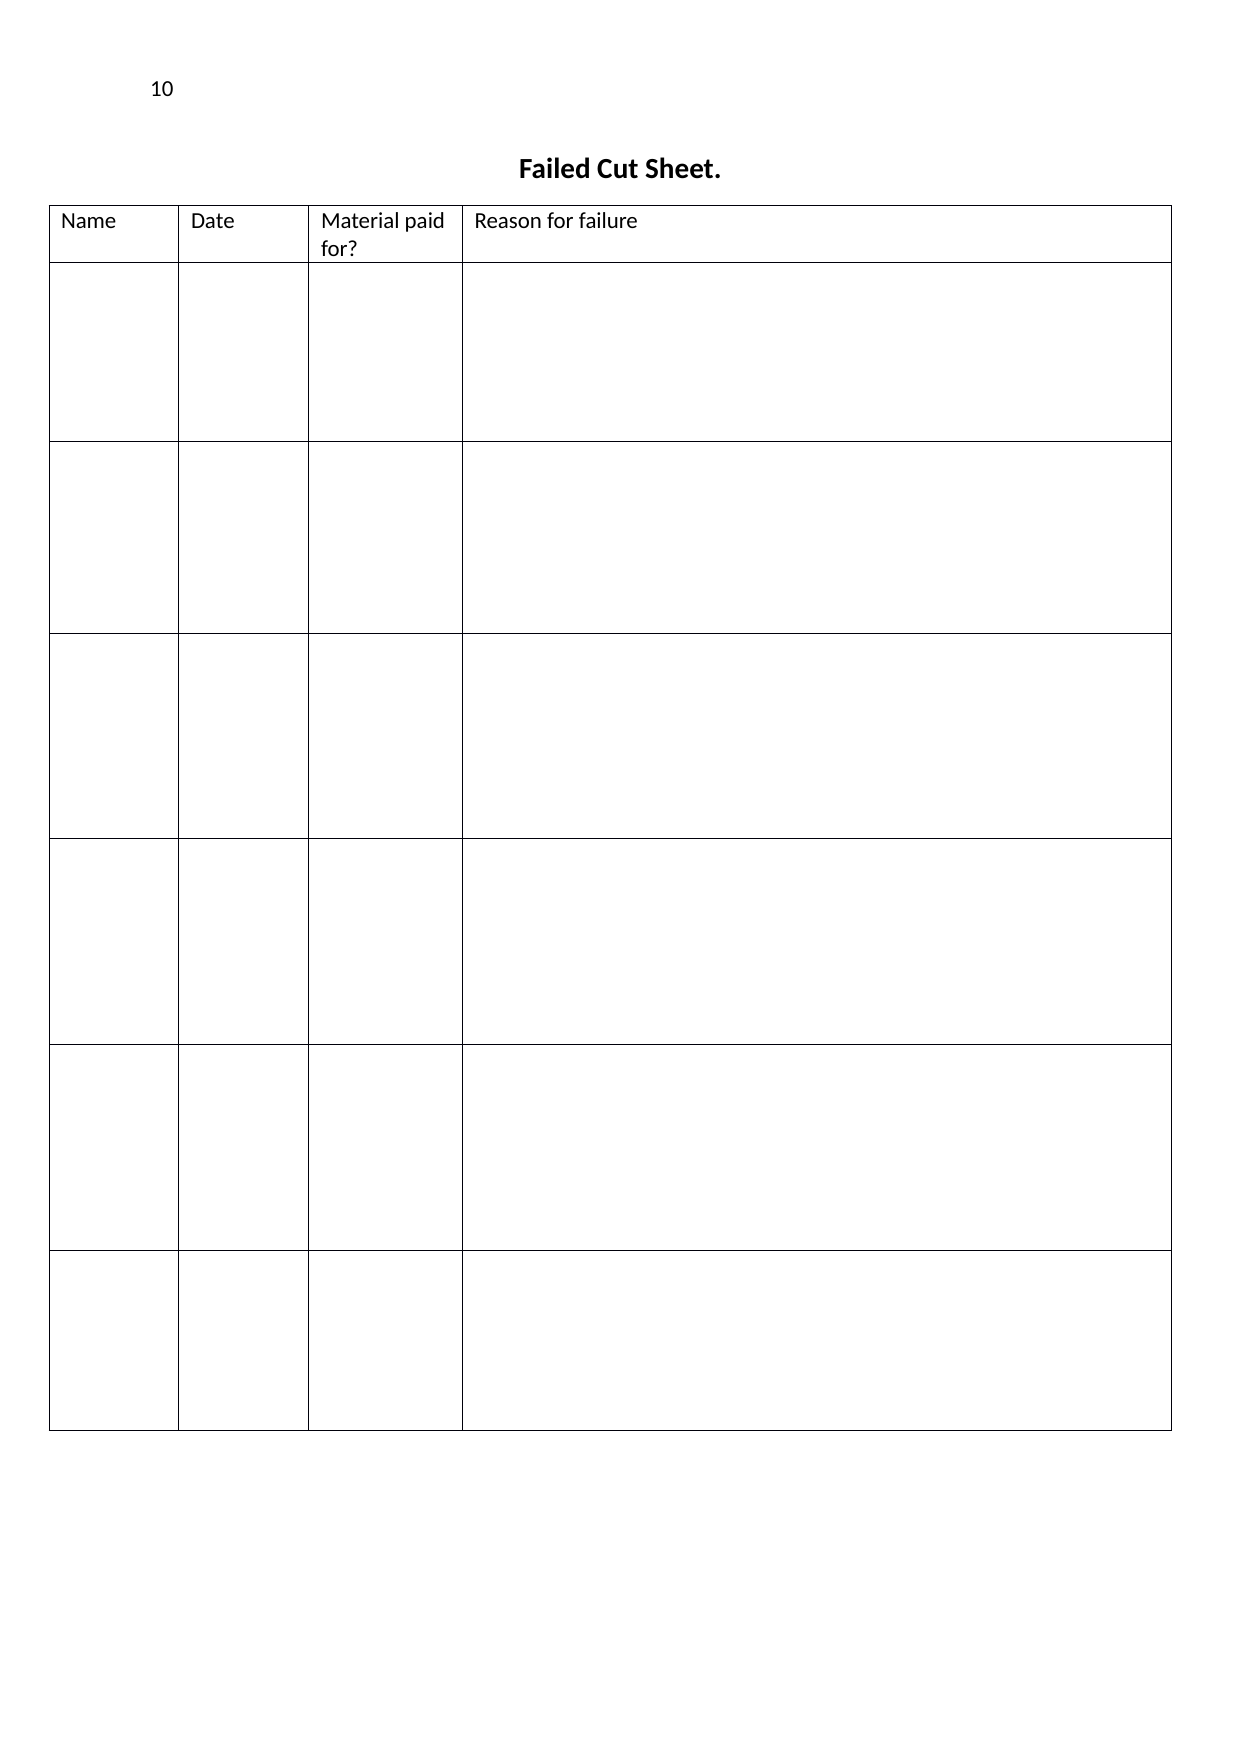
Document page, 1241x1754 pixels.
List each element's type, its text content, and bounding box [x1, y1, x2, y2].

table_cell [309, 442, 462, 633]
table_header Name [50, 206, 178, 262]
table_cell [50, 1251, 178, 1430]
table_cell [309, 1045, 462, 1250]
table_header Date [179, 206, 308, 262]
table_cell [179, 1045, 308, 1250]
table_cell [179, 1251, 308, 1430]
table_header Material paid for? [309, 206, 462, 262]
table_cell [50, 1045, 178, 1250]
table_cell [179, 634, 308, 837]
table_cell [309, 839, 462, 1044]
table_cell [50, 839, 178, 1044]
table_cell [463, 442, 1171, 633]
table_cell [50, 442, 178, 633]
table_cell [463, 1251, 1171, 1430]
table_cell [309, 263, 462, 441]
table_cell [309, 634, 462, 837]
table_cell [463, 1045, 1171, 1250]
table_cell [463, 263, 1171, 441]
table_cell [179, 442, 308, 633]
table_cell [463, 634, 1171, 837]
table_cell [50, 634, 178, 837]
table_header Reason for failure [463, 206, 1171, 262]
table_cell [179, 839, 308, 1044]
text Failed Cut Sheet. [150, 150, 1090, 186]
table_cell [463, 839, 1171, 1044]
table_cell [179, 263, 308, 441]
table_cell [309, 1251, 462, 1430]
table_cell [50, 263, 178, 441]
